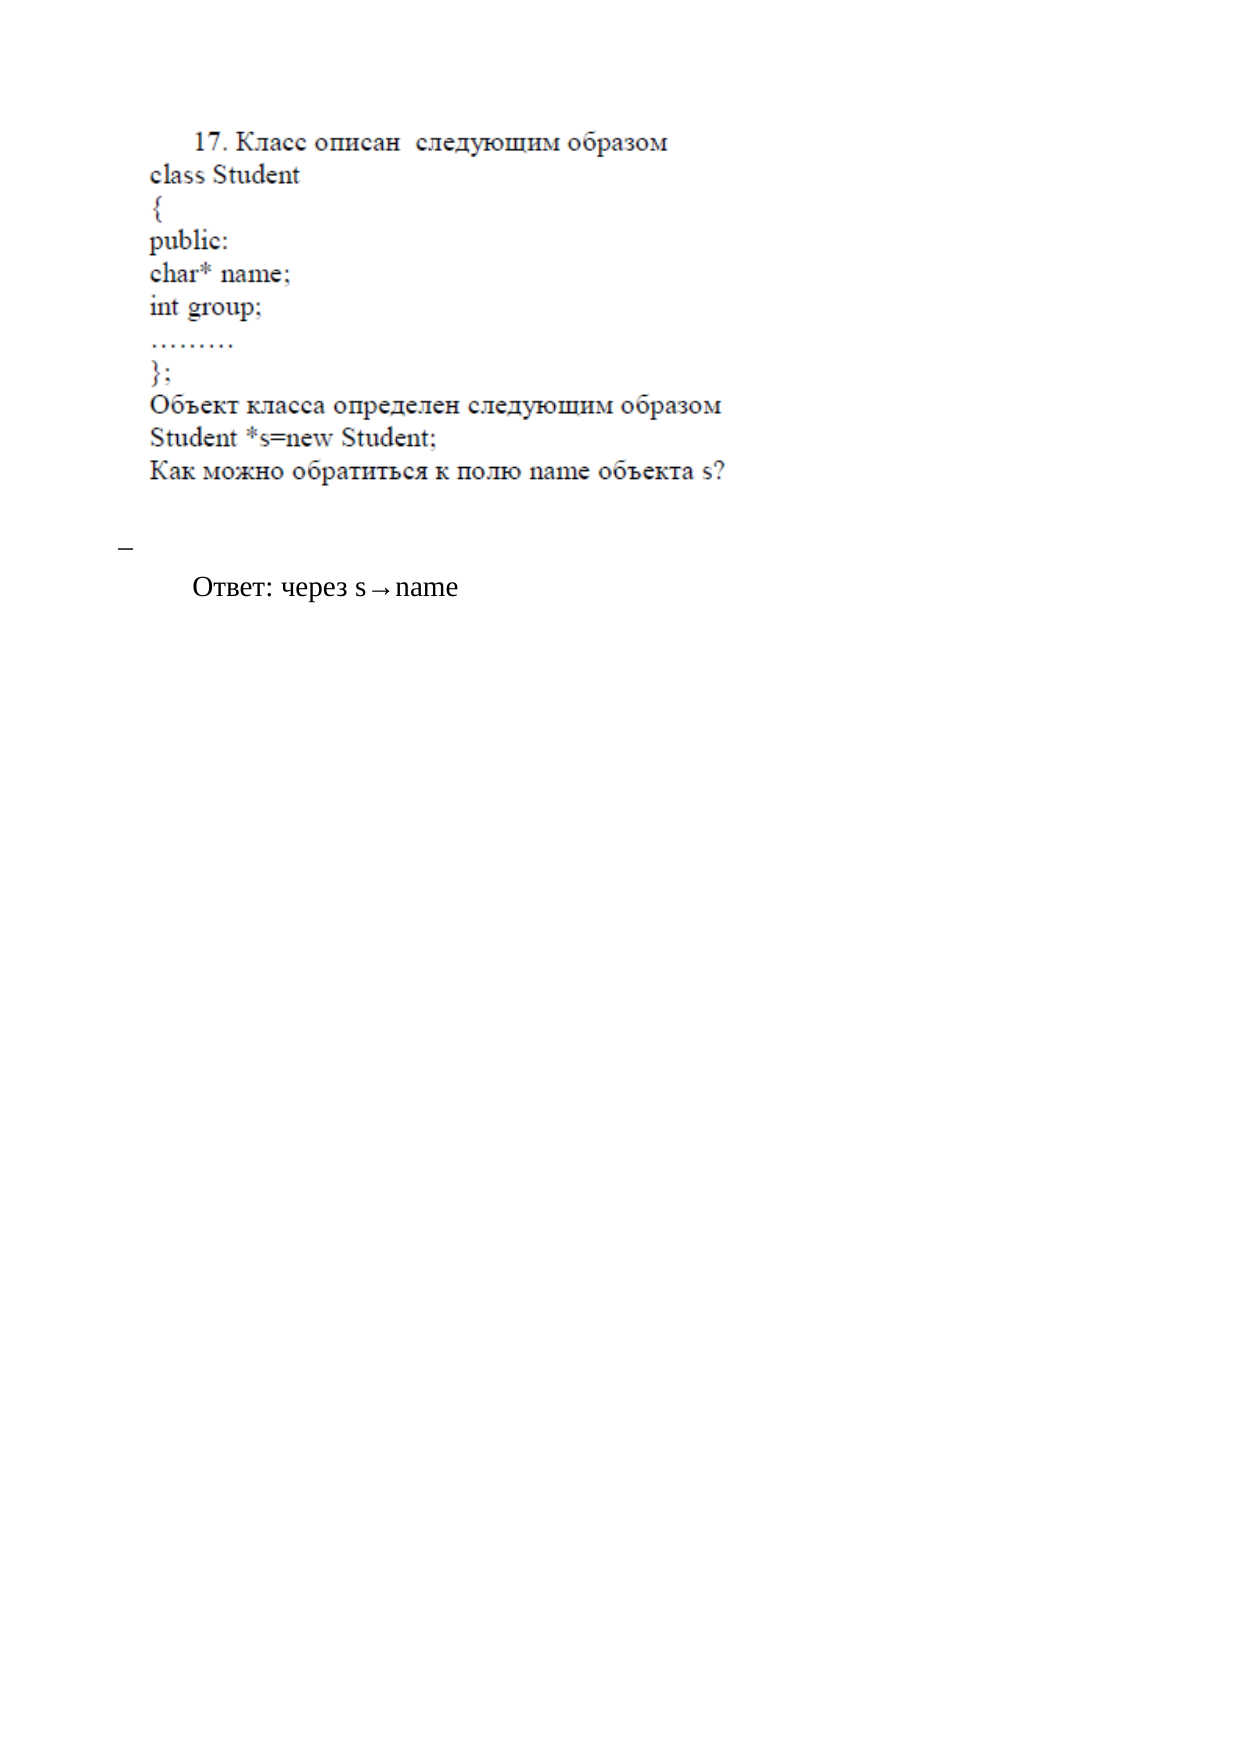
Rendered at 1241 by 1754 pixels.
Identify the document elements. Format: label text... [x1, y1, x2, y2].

picture [116, 118, 834, 503]
text Ответ: через s→name [118, 569, 1122, 603]
text _ [118, 118, 1122, 553]
